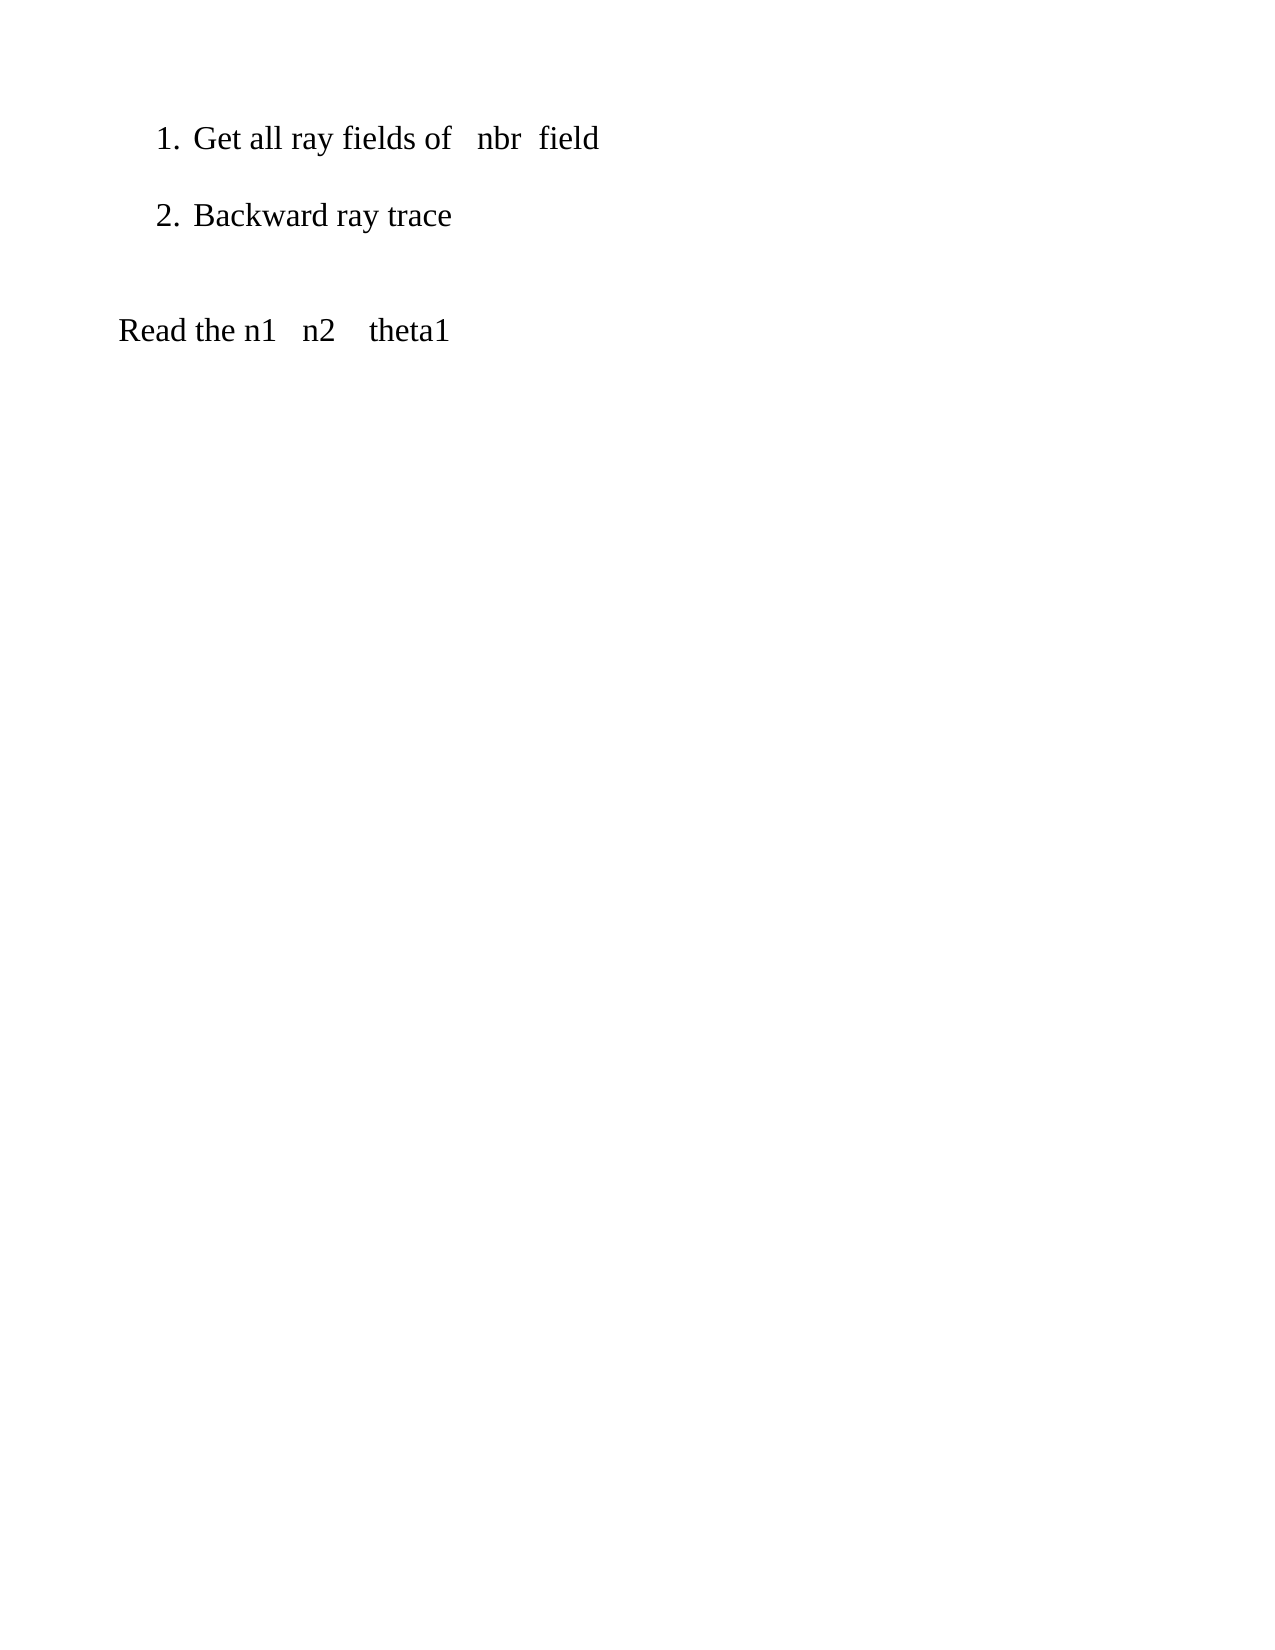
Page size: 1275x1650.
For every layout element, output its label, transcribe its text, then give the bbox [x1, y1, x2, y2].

text Read the n1 n2 theta1 [118, 310, 1157, 348]
list Get all ray fields of nbr field [156, 118, 1157, 156]
list Backward ray trace [156, 195, 1157, 233]
